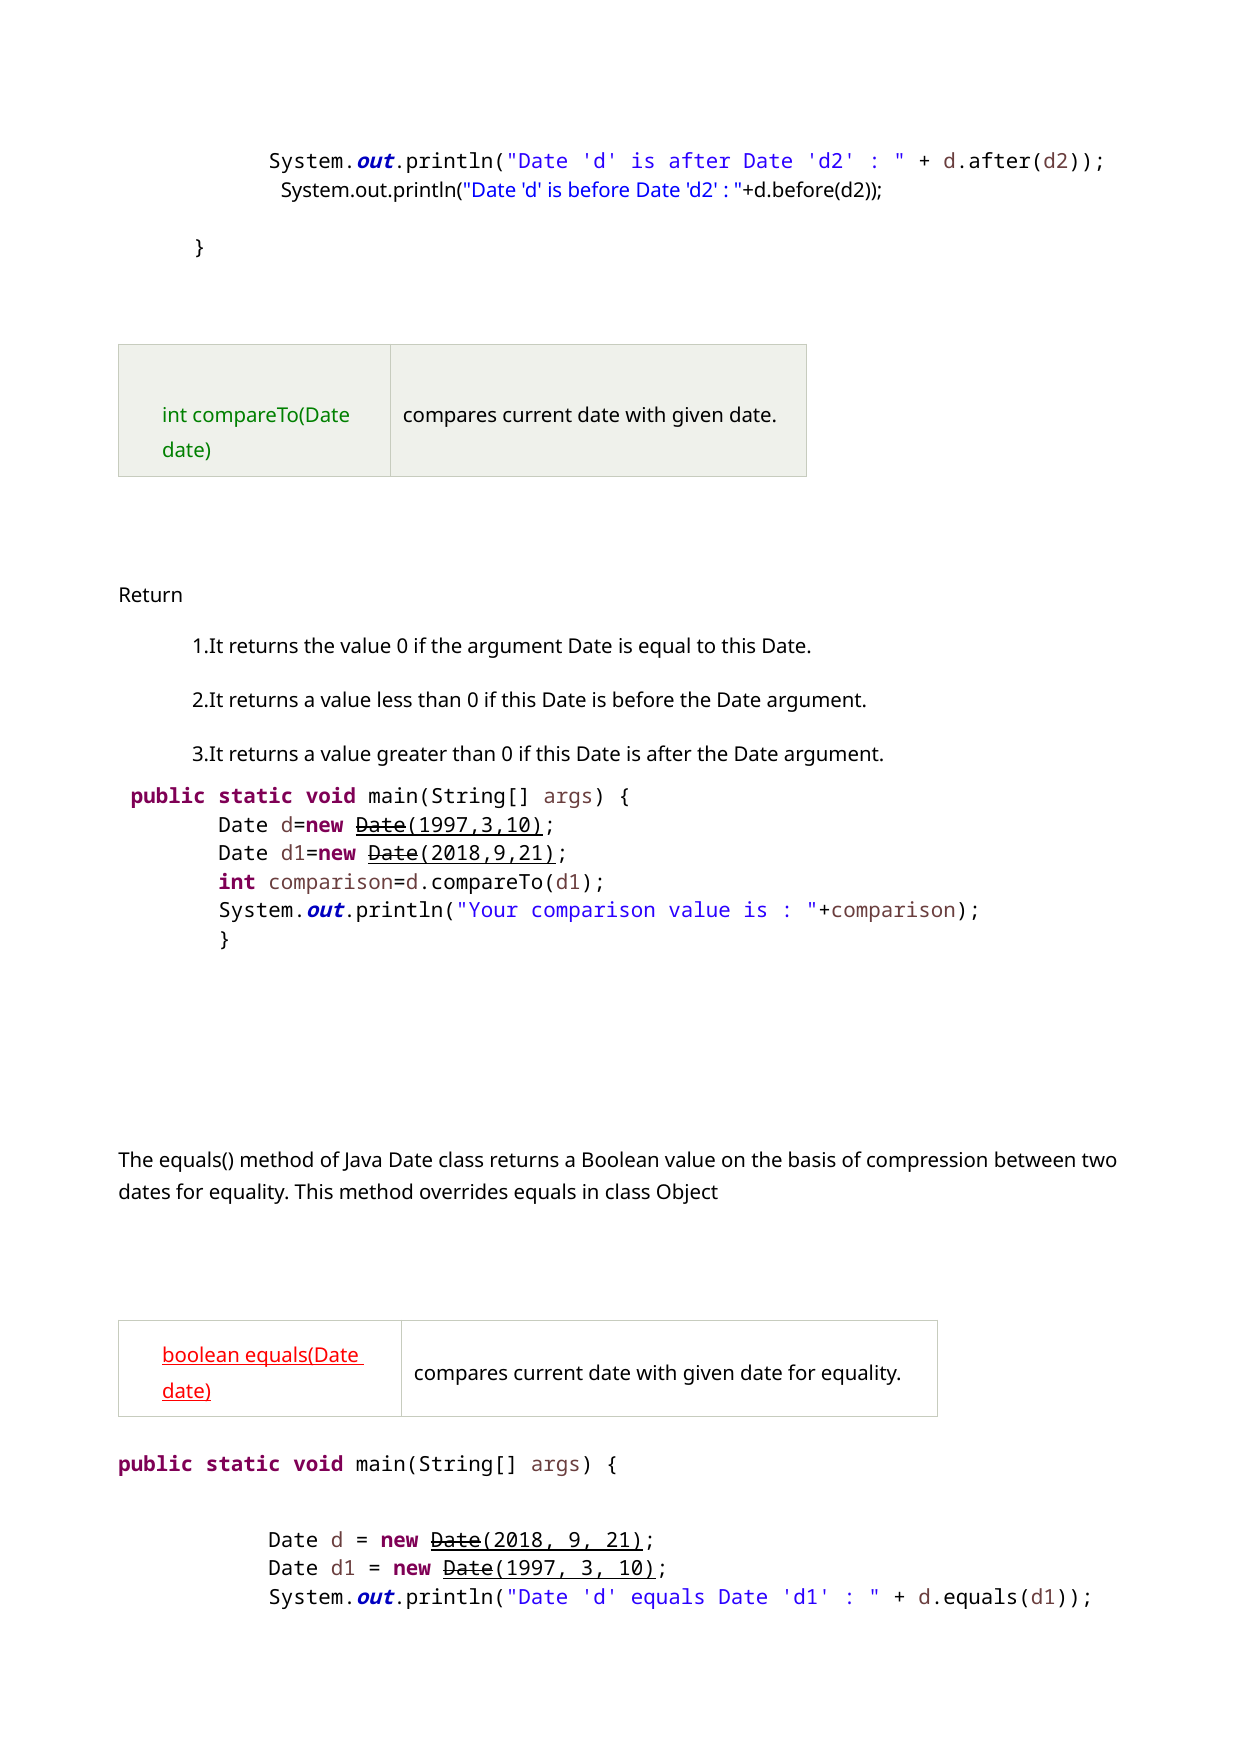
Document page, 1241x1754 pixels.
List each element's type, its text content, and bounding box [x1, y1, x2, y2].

text int comparison=d.compareTo(d1); [118, 867, 1122, 895]
table_header boolean equals(Date date) [119, 1321, 401, 1416]
text System.out.println("Date 'd' is before Date 'd2' : "+d.before(d2)); [118, 175, 1122, 203]
list It returns a value less than 0 if this Date is before the Date argument. [118, 681, 1122, 713]
subtitle Return [118, 580, 1122, 608]
list It returns a value greater than 0 if this Date is after the Date argument. [118, 734, 1122, 767]
list It returns the value 0 if the argument Date is equal to this Date. [118, 627, 1122, 660]
text Date d = new Date(2018, 9, 21); [118, 1525, 1122, 1553]
table_header compares current date with given date. [391, 345, 806, 476]
text public static void main(String[] args) { [118, 782, 1122, 810]
text } [118, 232, 1122, 260]
text Date d=new Date(1997,3,10); [118, 810, 1122, 838]
table_header compares current date with given date for equality. [402, 1321, 937, 1416]
text Date d1 = new Date(1997, 3, 10); [118, 1553, 1122, 1582]
text The equals() method of Java Date class returns a Boolean value on the basis of compression between two dates for equality. This method overrides equals in class Object [118, 1146, 1122, 1206]
text System.out.println("Date 'd' equals Date 'd1' : " + d.equals(d1)); [118, 1582, 1122, 1610]
text Date d1=new Date(2018,9,21); [118, 838, 1122, 867]
text } [118, 924, 1122, 952]
text System.out.println("Your comparison value is : "+comparison); [118, 895, 1122, 924]
text public static void main(String[] args) { [118, 1417, 1122, 1478]
table_header int compareTo(Date date) [119, 345, 390, 476]
text System.out.println("Date 'd' is after Date 'd2' : " + d.after(d2)); [118, 147, 1122, 175]
